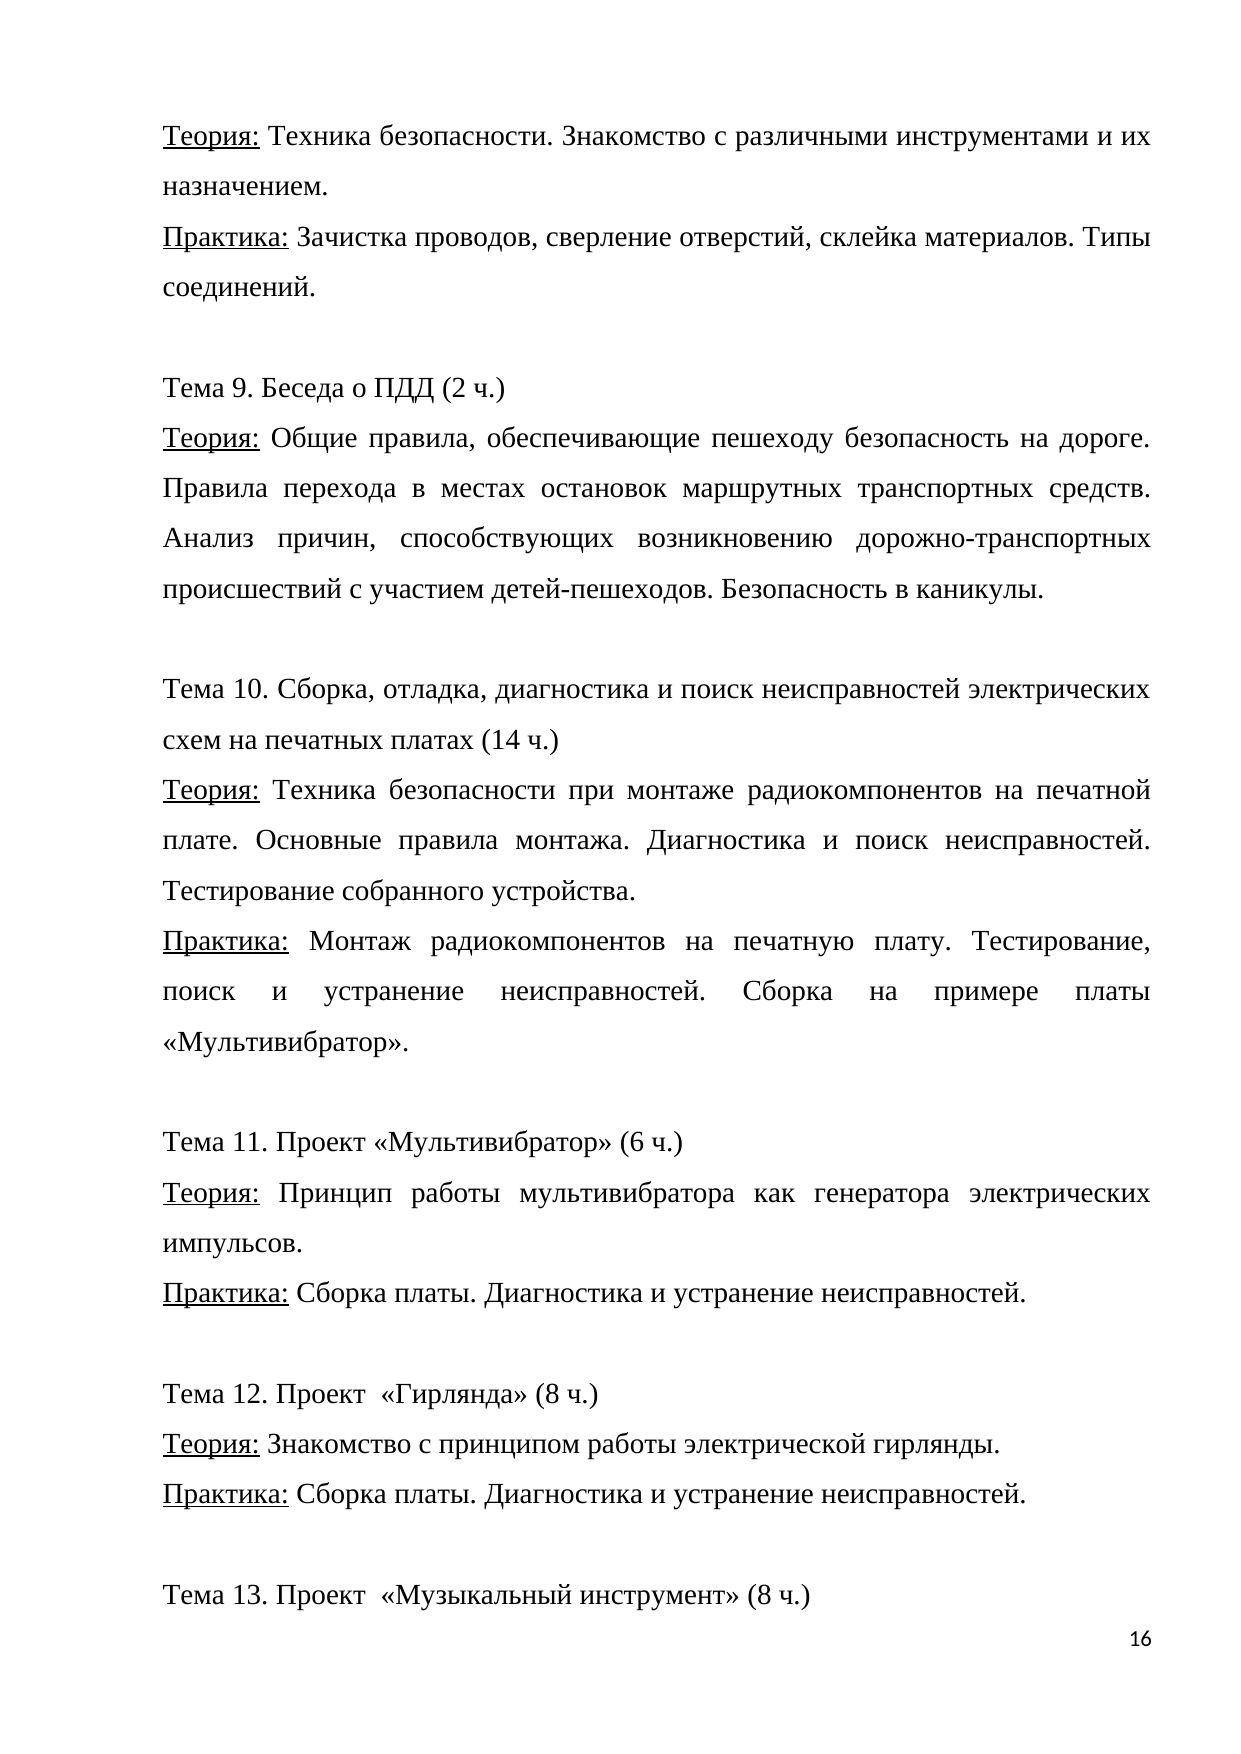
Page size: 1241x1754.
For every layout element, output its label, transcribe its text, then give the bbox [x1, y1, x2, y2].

text Практика: Сборка платы. Диагностика и устранение неисправностей. [162, 1477, 1152, 1510]
text Теория: Техника безопасности. Знакомство с различными инструментами и их назначением. [162, 118, 1152, 202]
text Теория: Принцип работы мультивибратора как генератора электрических импульсов. [162, 1175, 1152, 1258]
text Практика: Сборка платы. Диагностика и устранение неисправностей. [162, 1275, 1152, 1309]
text Практика: Монтаж радиокомпонентов на печатную плату. Тестирование, поиск и устранение неисправностей. Сборка на примере платы «Мультивибратор». [162, 923, 1152, 1057]
text Теория: Знакомство с принципом работы электрической гирлянды. [162, 1426, 1152, 1460]
text Тема 10. Сборка, отладка, диагностика и поиск неисправностей электрических схем на печатных платах (14 ч.) [162, 672, 1152, 755]
text Тема 9. Беседа о ПДД (2 ч.) [162, 370, 1152, 403]
text Теория: Техника безопасности при монтаже радиокомпонентов на печатной плате. Основные правила монтажа. Диагностика и поиск неисправностей. Тестирование собранного устройства. [162, 772, 1152, 906]
text Тема 13. Проект «Музыкальный инструмент» (8 ч.) [162, 1577, 1152, 1611]
text Тема 12. Проект «Гирлянда» (8 ч.) [162, 1376, 1152, 1409]
text Тема 11. Проект «Мультивибратор» (6 ч.) [162, 1124, 1152, 1158]
text Практика: Зачистка проводов, сверление отверстий, склейка материалов. Типы соединений. [162, 219, 1152, 303]
text Теория: Общие правила, обеспечивающие пешеходу безопасность на дороге. Правила перехода в местах остановок маршрутных транспортных средств. Анализ причин, способствующих возникновению дорожно-транспортных происшествий с участием детей-пешеходов. Безопасность в каникулы. [162, 420, 1152, 604]
